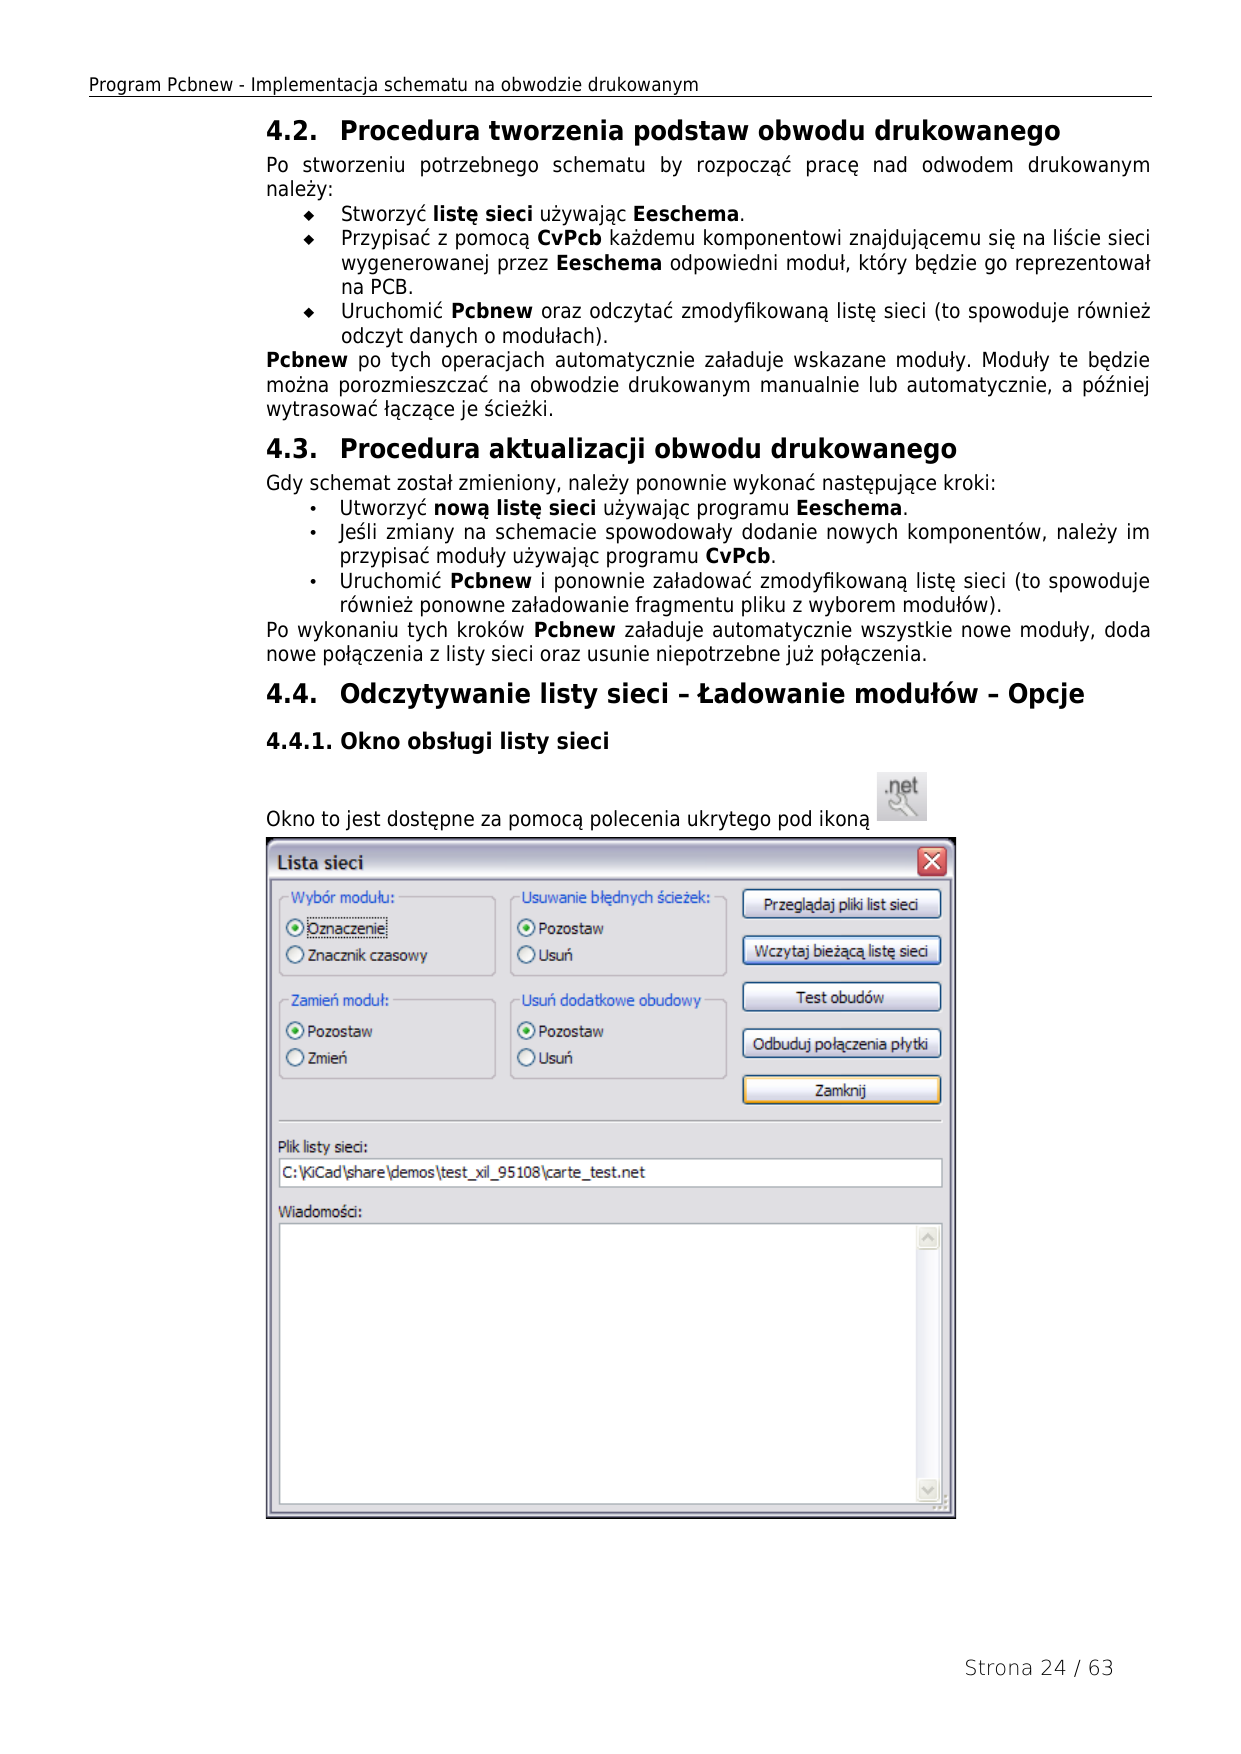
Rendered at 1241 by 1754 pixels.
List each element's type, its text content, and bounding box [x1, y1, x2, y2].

picture [876, 772, 927, 821]
list Uruchomić Pcbnew oraz odczytać zmodyfikowaną listę sieci (to spowoduje również odczyt danych o modułach). [303, 299, 1152, 348]
text Gdy schemat został zmieniony, należy ponownie wykonać następujące kroki: [266, 471, 1152, 495]
subtitle Procedura aktualizacji obwodu drukowanego [266, 433, 1152, 465]
picture [265, 837, 957, 1519]
text Pcbnew po tych operacjach automatycznie załaduje wskazane moduły. Moduły te będzie można porozmieszczać na obwodzie drukowanym manualnie lub automatycznie, a później wytrasować łączące je ścieżki. [266, 348, 1152, 422]
text Okno to jest dostępne za pomocą polecenia ukrytego pod ikoną [266, 766, 1152, 832]
subtitle Procedura tworzenia podstaw obwodu drukowanego [266, 115, 1152, 147]
text Po wykonaniu tych kroków Pcbnew załaduje automatycznie wszystkie nowe moduły, doda nowe połączenia z listy sieci oraz usunie niepotrzebne już połączenia. [266, 618, 1152, 667]
subtitle Odczytywanie listy sieci – Ładowanie modułów – Opcje [266, 678, 1152, 710]
list Stworzyć listę sieci używając Eeschema. [303, 201, 1152, 226]
list Utworzyć nową listę sieci używając programu Eeschema. [310, 495, 1152, 520]
list Uruchomić Pcbnew i ponownie załadować zmodyfikowaną listę sieci (to spowoduje również ponowne załadowanie fragmentu pliku z wyborem modułów). [310, 569, 1152, 618]
subtitle Okno obsługi listy sieci [266, 728, 1152, 755]
list Jeśli zmiany na schemacie spowodowały dodanie nowych komponentów, należy im przypisać moduły używając programu CvPcb. [310, 520, 1152, 569]
text Po stworzeniu potrzebnego schematu by rozpocząć pracę nad odwodem drukowanym należy: [266, 152, 1152, 201]
list Przypisać z pomocą CvPcb każdemu komponentowi znajdującemu się na liście sieci wygenerowanej przez Eeschema odpowiedni moduł, który będzie go reprezentował na PCB. [303, 226, 1152, 299]
